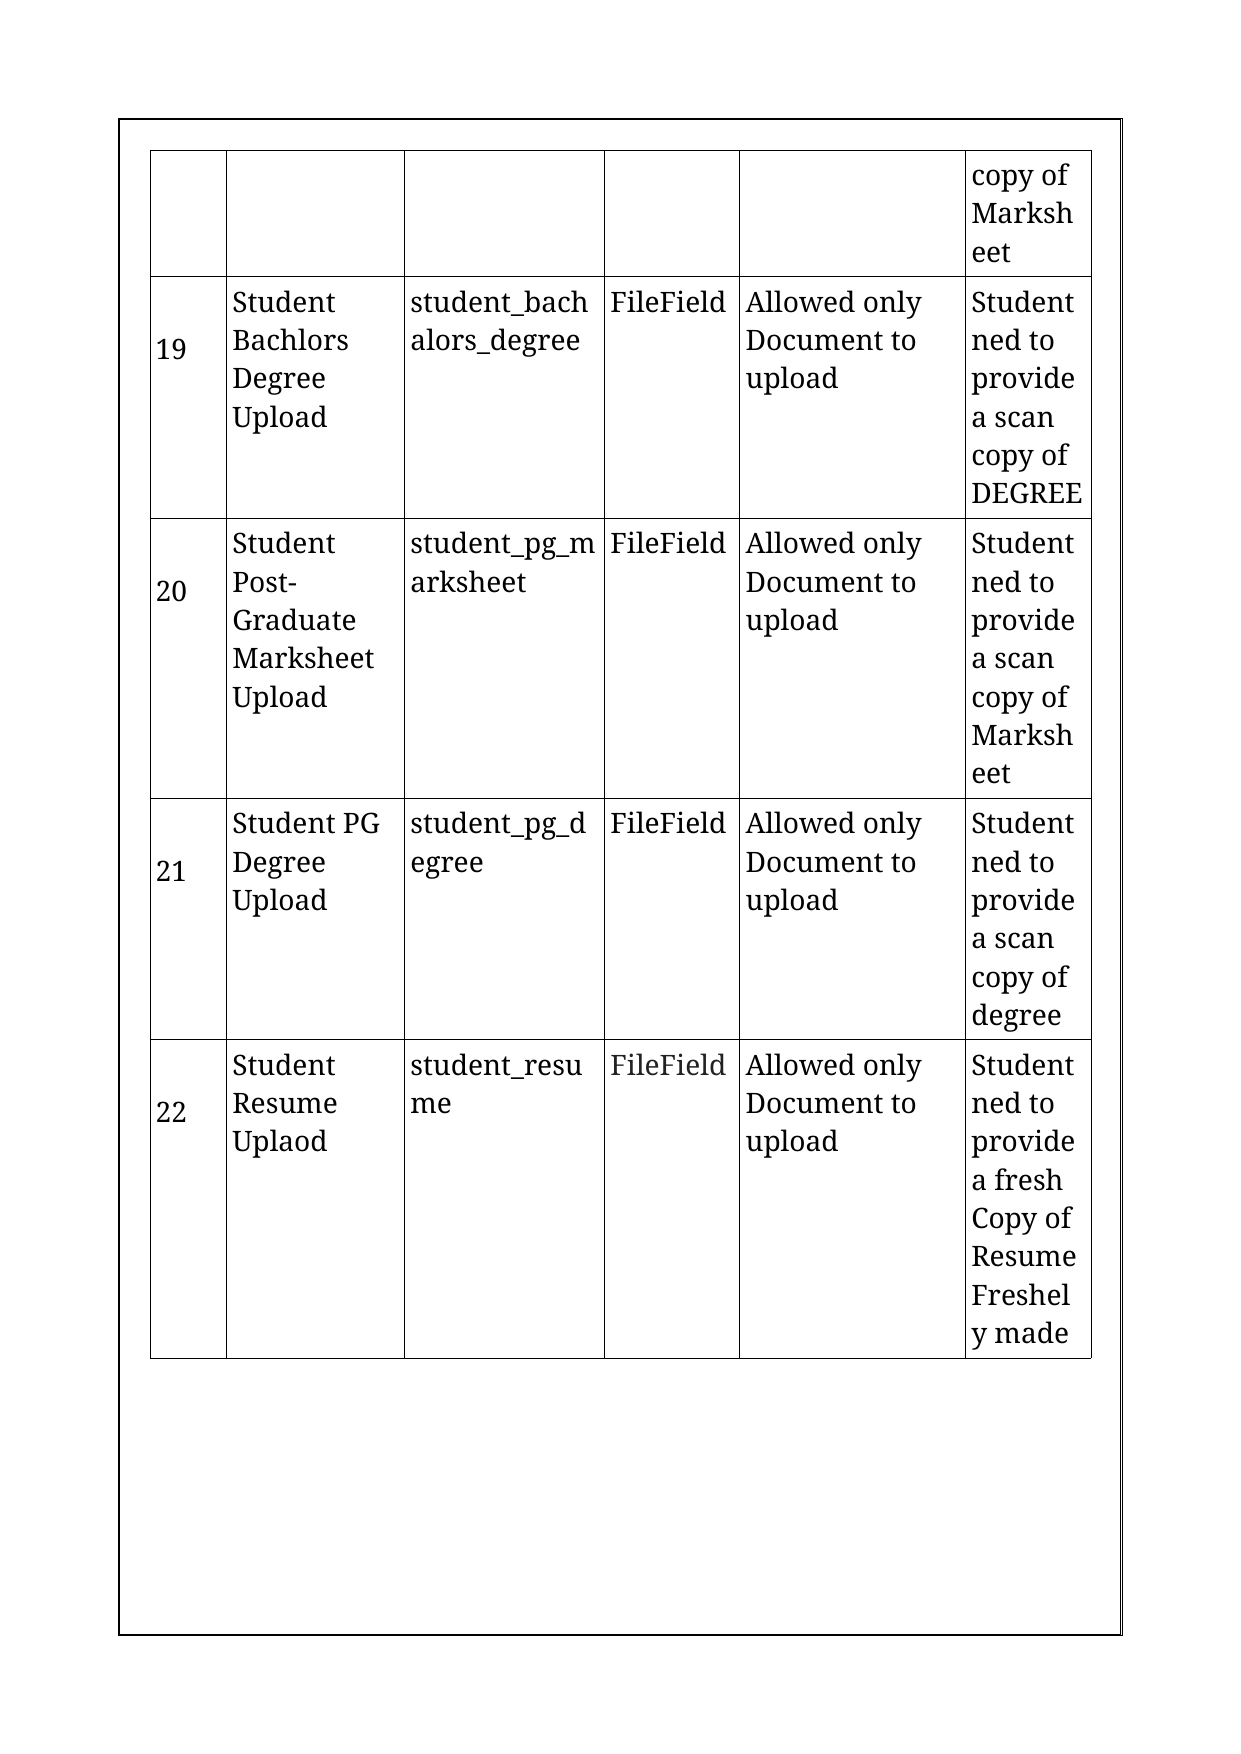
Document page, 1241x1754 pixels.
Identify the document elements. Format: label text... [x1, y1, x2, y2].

table_cell Student PG Degree Upload [227, 799, 404, 1039]
table_cell FileField [605, 799, 739, 1039]
table_cell Allowed only Document to upload [740, 799, 965, 1039]
table_cell Student Resume Uplaod [227, 1040, 404, 1357]
table_cell [227, 151, 404, 276]
table_cell 20 [151, 519, 226, 798]
table_cell Student ned to provide a scan copy of DEGREE [966, 277, 1091, 518]
table_cell Allowed only Document to upload [740, 1040, 965, 1357]
table_cell student_bachalors_degree [405, 277, 604, 518]
table_cell Allowed only Document to upload [740, 277, 965, 518]
table_cell Student Post-Graduate Marksheet Upload [227, 519, 404, 798]
table_cell Student ned to provide a fresh Copy of Resume Freshely made [966, 1040, 1091, 1357]
table_cell Student ned to provide a scan copy of degree [966, 799, 1091, 1039]
table_cell copy of Marksheet [966, 151, 1091, 276]
table_cell 22 [151, 1040, 226, 1357]
table_cell FileField [605, 519, 739, 798]
table_cell Student ned to provide a scan copy of Marksheet [966, 519, 1091, 798]
table_cell 21 [151, 799, 226, 1039]
table_cell 19 [151, 277, 226, 518]
table_cell [605, 151, 739, 276]
table_cell student_pg_degree [405, 799, 604, 1039]
table_cell FileField [605, 277, 739, 518]
table_cell Student Bachlors Degree Upload [227, 277, 404, 518]
table_cell student_resume [405, 1040, 604, 1357]
table_cell [405, 151, 604, 276]
table_cell student_pg_marksheet [405, 519, 604, 798]
table_cell [740, 151, 965, 276]
table_cell [151, 151, 226, 276]
table_cell FileField [605, 1040, 739, 1357]
table_cell Allowed only Document to upload [740, 519, 965, 798]
